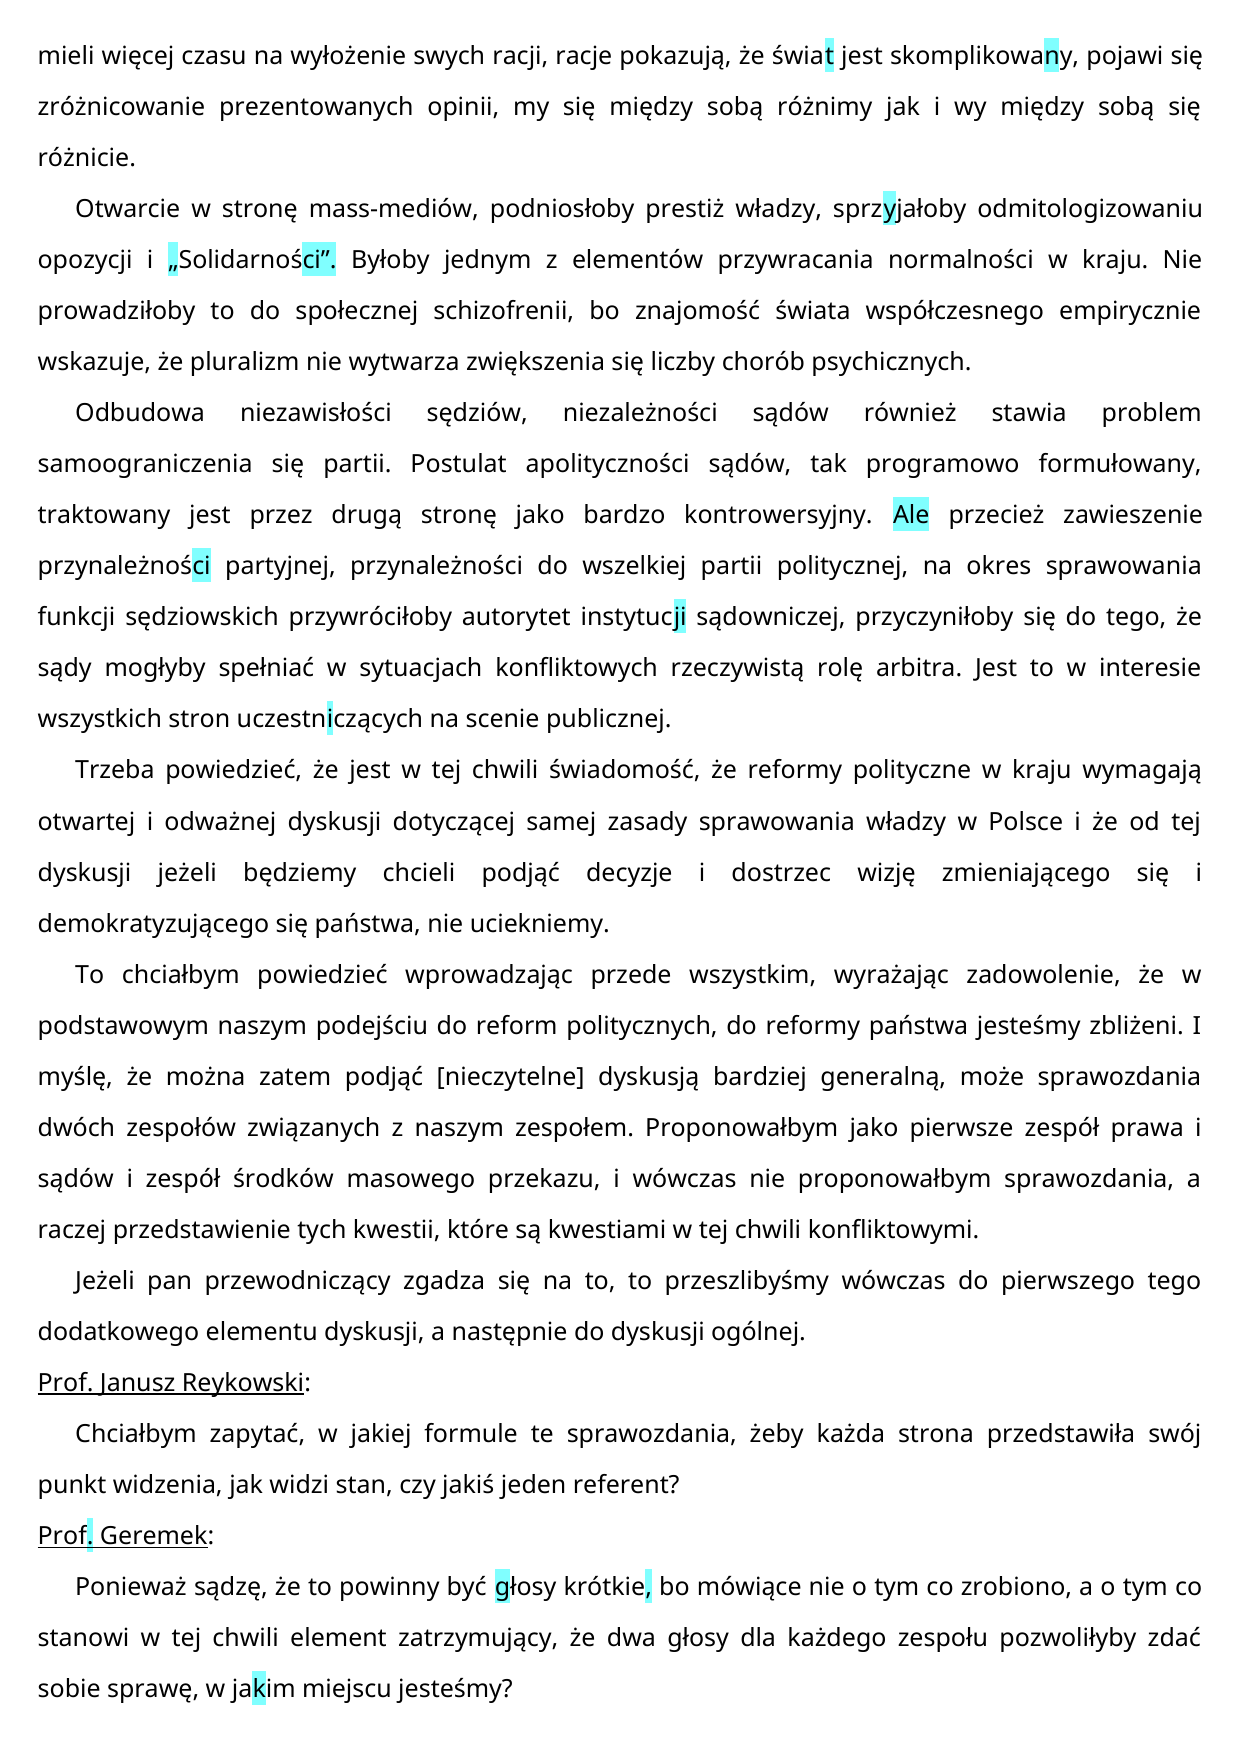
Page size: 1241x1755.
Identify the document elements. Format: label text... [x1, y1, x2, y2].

text Jeżeli pan przewodniczący zgadza się na to, to przeszlibyśmy wówczas do pierwszego tego dodatkowego elementu dyskusji, a następnie do dyskusji ogólnej. [37, 1262, 1203, 1348]
text Prof. Janusz Reykowski: [37, 1364, 1203, 1399]
text Odbudowa niezawisłości sędziów, niezależności sądów również stawia problem samoograniczenia się partii. Postulat apolityczności sądów, tak programowo formułowany, traktowany jest przez drugą stronę jako bardzo kontrowersyjny. Ale przecież zawieszenie przynależności partyjnej, przynależności do wszelkiej partii politycznej, na okres sprawowania funkcji sędziowskich przywróciłoby autorytet instytucji sądowniczej, przyczyniłoby się do tego, że sądy mogłyby spełniać w sytuacjach konfliktowych rzeczywistą rolę arbitra. Jest to w interesie wszystkich stron uczestniczących na scenie publicznej. [37, 395, 1203, 735]
text Prof. Geremek: [37, 1518, 1203, 1552]
text Trzeba powiedzieć, że jest w tej chwili świadomość, że reformy polityczne w kraju wymagają otwartej i odważnej dyskusji dotyczącej samej zasady sprawowania władzy w Polsce i że od tej dyskusji jeżeli będziemy chcieli podjąć decyzje i dostrzec wizję zmieniającego się i demokratyzującego się państwa, nie uciekniemy. [37, 752, 1203, 939]
text mieli więcej czasu na wyłożenie swych racji, racje pokazują, że świat jest skomplikowany, pojawi się zróżnicowanie prezentowanych opinii, my się między sobą różnimy jak i wy między sobą się różnicie. [37, 37, 1203, 174]
text Chciałbym zapytać, w jakiej formule te sprawozdania, żeby każda strona przedstawiła swój punkt widzenia, jak widzi stan, czy jakiś jeden referent? [37, 1416, 1203, 1501]
text To chciałbym powiedzieć wprowadzając przede wszystkim, wyrażając zadowolenie, że w podstawowym naszym podejściu do reform politycznych, do reformy państwa jesteśmy zbliżeni. I myślę, że można zatem podjąć [nieczytelne] dyskusją bardziej generalną, może sprawozdania dwóch zespołów związanych z naszym zespołem. Proponowałbym jako pierwsze zespół prawa i sądów i zespół środków masowego przekazu, i wówczas nie proponowałbym sprawozdania, a raczej przedstawienie tych kwestii, które są kwestiami w tej chwili konfliktowymi. [37, 956, 1203, 1246]
text Ponieważ sądzę, że to powinny być głosy krótkie, bo mówiące nie o tym co zrobiono, a o tym co stanowi w tej chwili element zatrzymujący, że dwa głosy dla każdego zespołu pozwoliłyby zdać sobie sprawę, w jakim miejscu jesteśmy? [37, 1569, 1203, 1705]
text Otwarcie w stronę mass-mediów, podniosłoby prestiż władzy, sprzyjałoby odmitologizowaniu opozycji i „Solidarności”. Byłoby jednym z elementów przywracania normalności w kraju. Nie prowadziłoby to do społecznej schizofrenii, bo znajomość świata współczesnego empirycznie wskazuje, że pluralizm nie wytwarza zwiększenia się liczby chorób psychicznych. [37, 191, 1203, 378]
